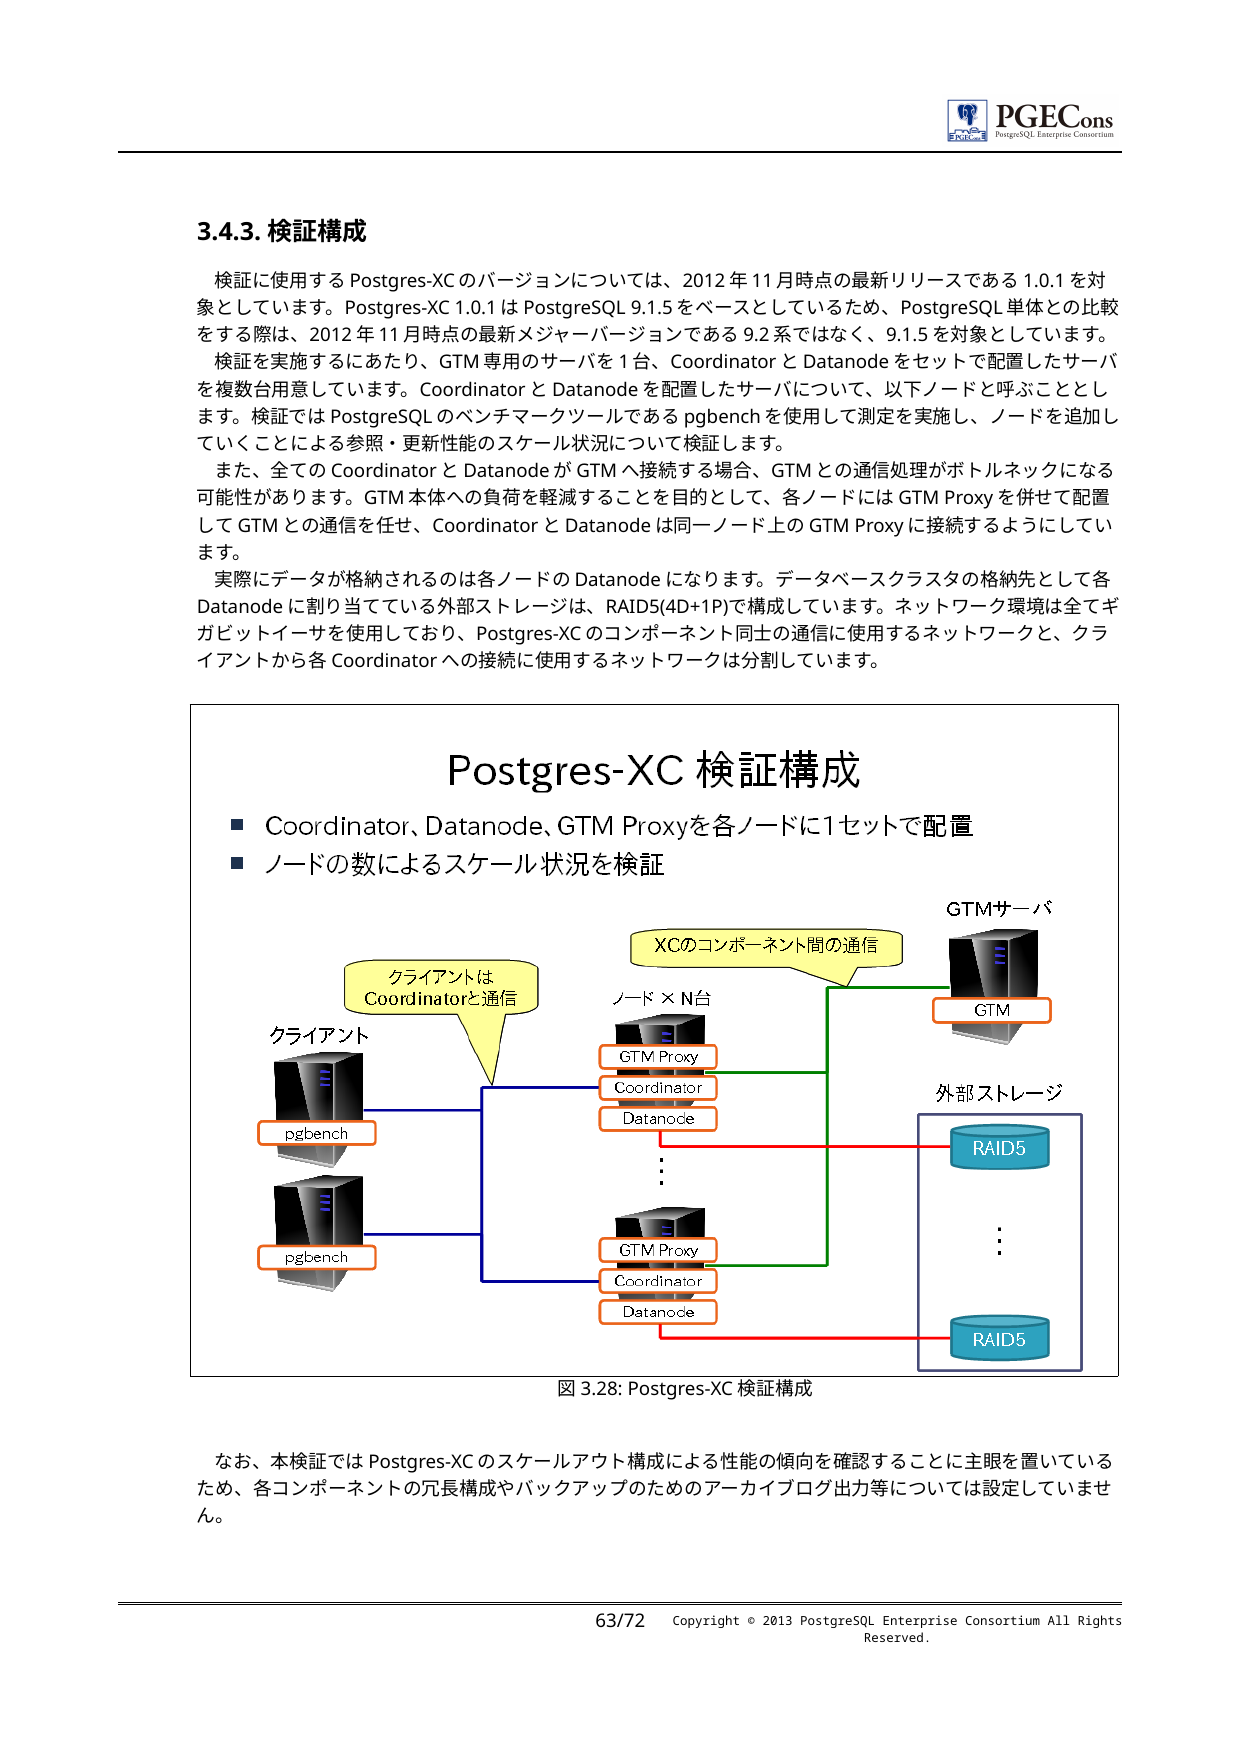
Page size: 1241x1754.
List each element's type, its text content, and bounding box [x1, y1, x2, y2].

picture [192, 706, 1115, 1373]
subtitle 検証構成 [197, 212, 1122, 248]
text 検証を実施するにあたり、GTM専用のサーバを1台、CoordinatorとDatanodeをセットで配置したサーバを複数台用意しています。CoordinatorとDatanodeを配置したサーバについて、以下ノードと呼ぶこととします。検証ではPostgreSQLのベンチマークツールであるpgbenchを使用して測定を実施し、ノードを追加していくことによる参照・更新性能のスケール状況について検証します。 [197, 347, 1122, 456]
text 図 3.28: Postgres-XC 検証構成 [252, 1377, 1118, 1401]
text なお、本検証ではPostgres-XCのスケールアウト構成による性能の傾向を確認することに主眼を置いているため、各コンポーネントの冗長構成やバックアップのためのアーカイブログ出力等については設定していません。 [197, 1446, 1122, 1528]
text また、全てのCoordinatorとDatanodeがGTMへ接続する場合、GTMとの通信処理がボトルネックになる可能性があります。GTM本体への負荷を軽減することを目的として、各ノードにはGTM Proxyを併せて配置してGTMとの通信を任せ、CoordinatorとDatanodeは同一ノード上のGTM Proxyに接続するようにしています。 [197, 456, 1122, 564]
picture [941, 94, 1119, 147]
text [191, 705, 1118, 1376]
text 検証に使用するPostgres-XCのバージョンについては、2012年11月時点の最新リリースである1.0.1を対象としています。Postgres-XC 1.0.1はPostgreSQL 9.1.5をベースとしているため、PostgreSQL単体との比較をする際は、2012年11月時点の最新メジャーバージョンである9.2系ではなく、9.1.5を対象としています。 [197, 266, 1122, 347]
text 実際にデータが格納されるのは各ノードのDatanodeになります。データベースクラスタの格納先として各Datanodeに割り当てている外部ストレージは、RAID5(4D+1P)で構成しています。ネットワーク環境は全てギガビットイーサを使用しており、Postgres-XCのコンポーネント同士の通信に使用するネットワークと、クライアントから各Coordinatorへの接続に使用するネットワークは分割しています。 [197, 564, 1122, 673]
